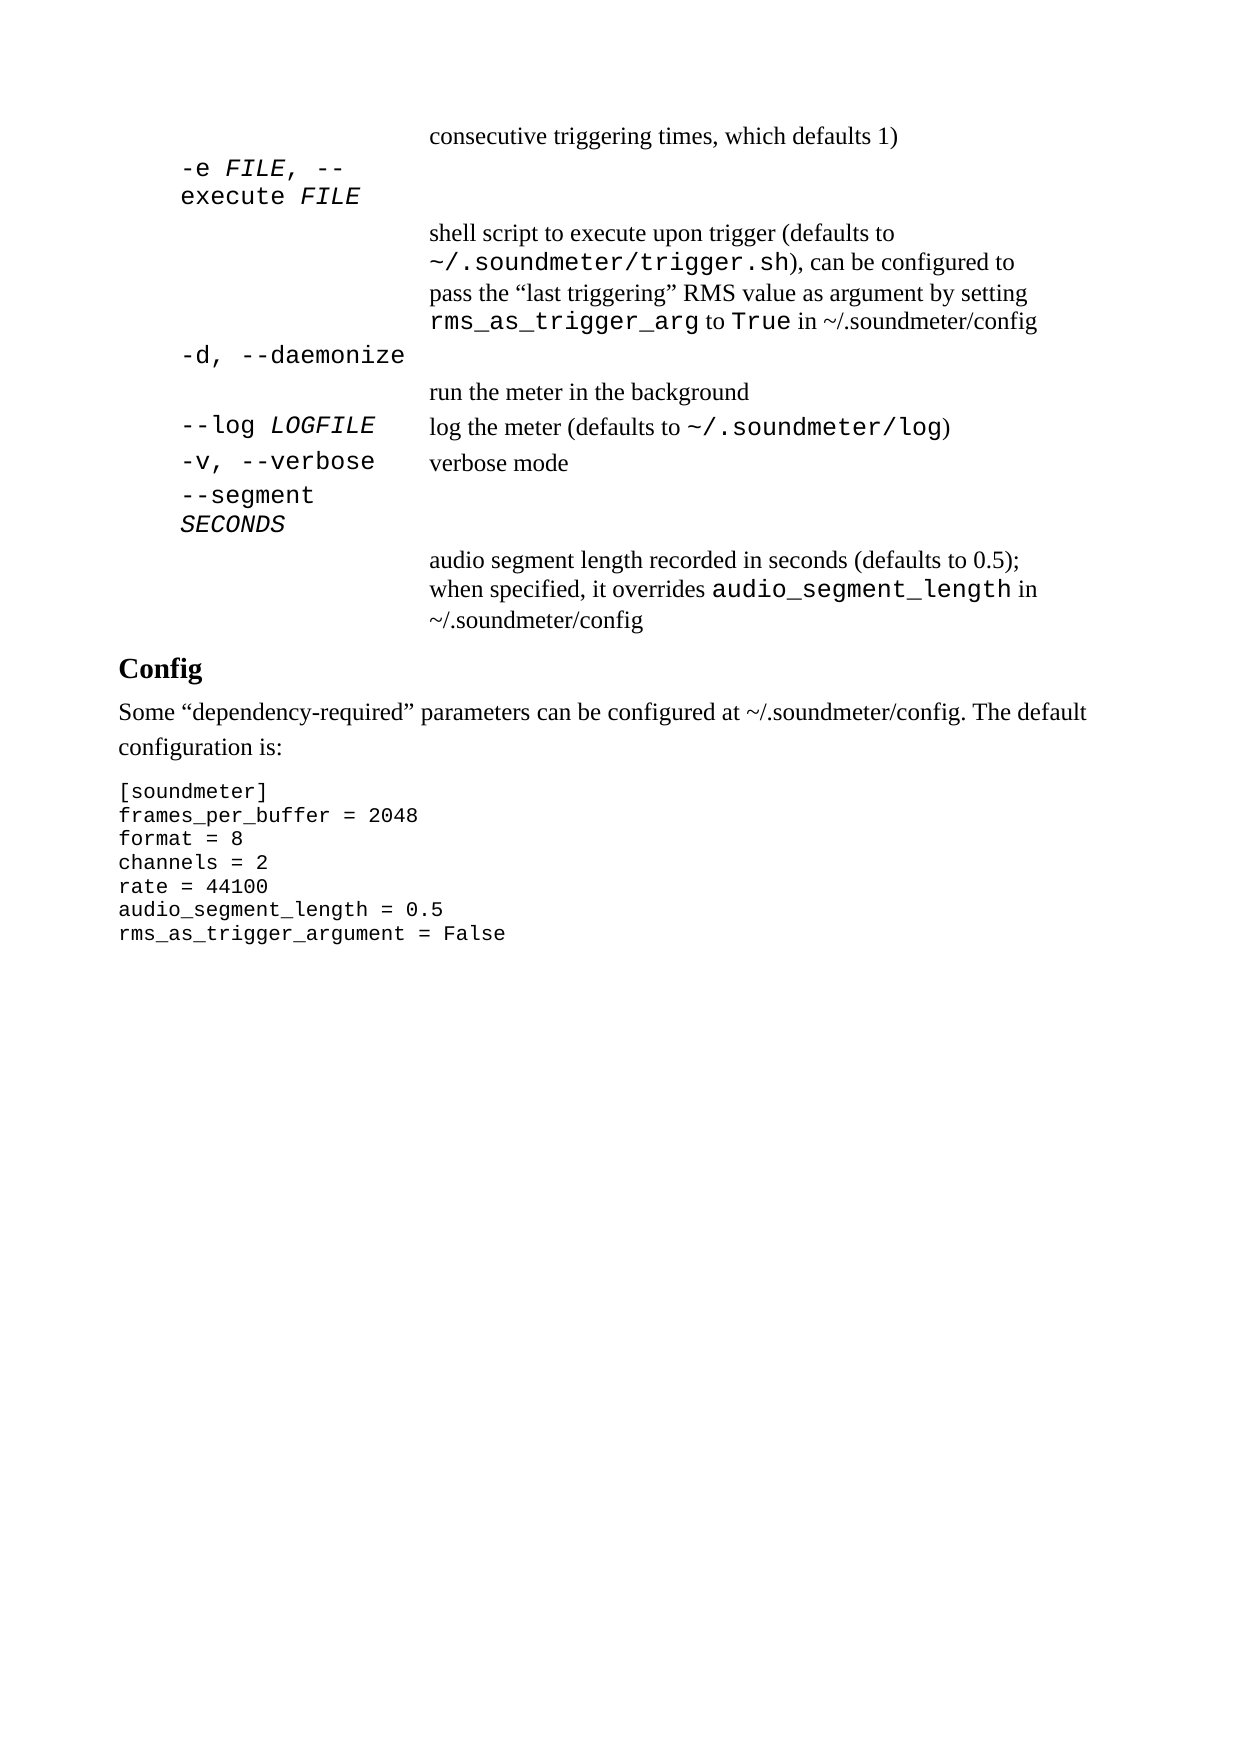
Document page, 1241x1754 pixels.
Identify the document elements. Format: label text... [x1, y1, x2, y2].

text [soundmeter] [118, 781, 1122, 805]
text format = 8 [118, 828, 1122, 852]
table_cell [177, 118, 426, 153]
table_cell [426, 340, 1063, 374]
table_cell shell script to execute upon trigger (defaults to ~/.soundmeter/trigger.sh), can be configured to pass the “last triggering” RMS value as argument by setting rms_as_trigger_arg to True in ~/.soundmeter/config [426, 215, 1063, 340]
text Some “dependency-required” parameters can be configured at ~/.soundmeter/config. The default configuration is: [118, 697, 1122, 761]
table_cell --segment SECONDS [177, 480, 426, 543]
table_cell --log LOGFILE [177, 409, 426, 446]
subtitle Config [118, 651, 1122, 685]
table_cell [177, 374, 426, 409]
table_cell -d, --daemonize [177, 340, 426, 374]
table_cell run the meter in the background [426, 374, 1063, 409]
table_cell [177, 215, 426, 340]
table_cell audio segment length recorded in seconds (defaults to 0.5); when specified, it overrides audio_segment_length in ~/.soundmeter/config [426, 543, 1063, 637]
text frames_per_buffer = 2048 [118, 805, 1122, 828]
table_cell consecutive triggering times, which defaults 1) [426, 118, 1063, 153]
table_cell [426, 480, 1063, 543]
table_cell -e FILE, --execute FILE [177, 153, 426, 215]
table_cell [177, 543, 426, 637]
text rms_as_trigger_argument = False [118, 923, 1122, 947]
table_cell [426, 153, 1063, 215]
table_cell log the meter (defaults to ~/.soundmeter/log) [426, 409, 1063, 446]
text channels = 2 [118, 852, 1122, 876]
table_cell verbose mode [426, 446, 1063, 480]
text rate = 44100 [118, 876, 1122, 899]
table_cell -v, --verbose [177, 446, 426, 480]
text audio_segment_length = 0.5 [118, 899, 1122, 923]
